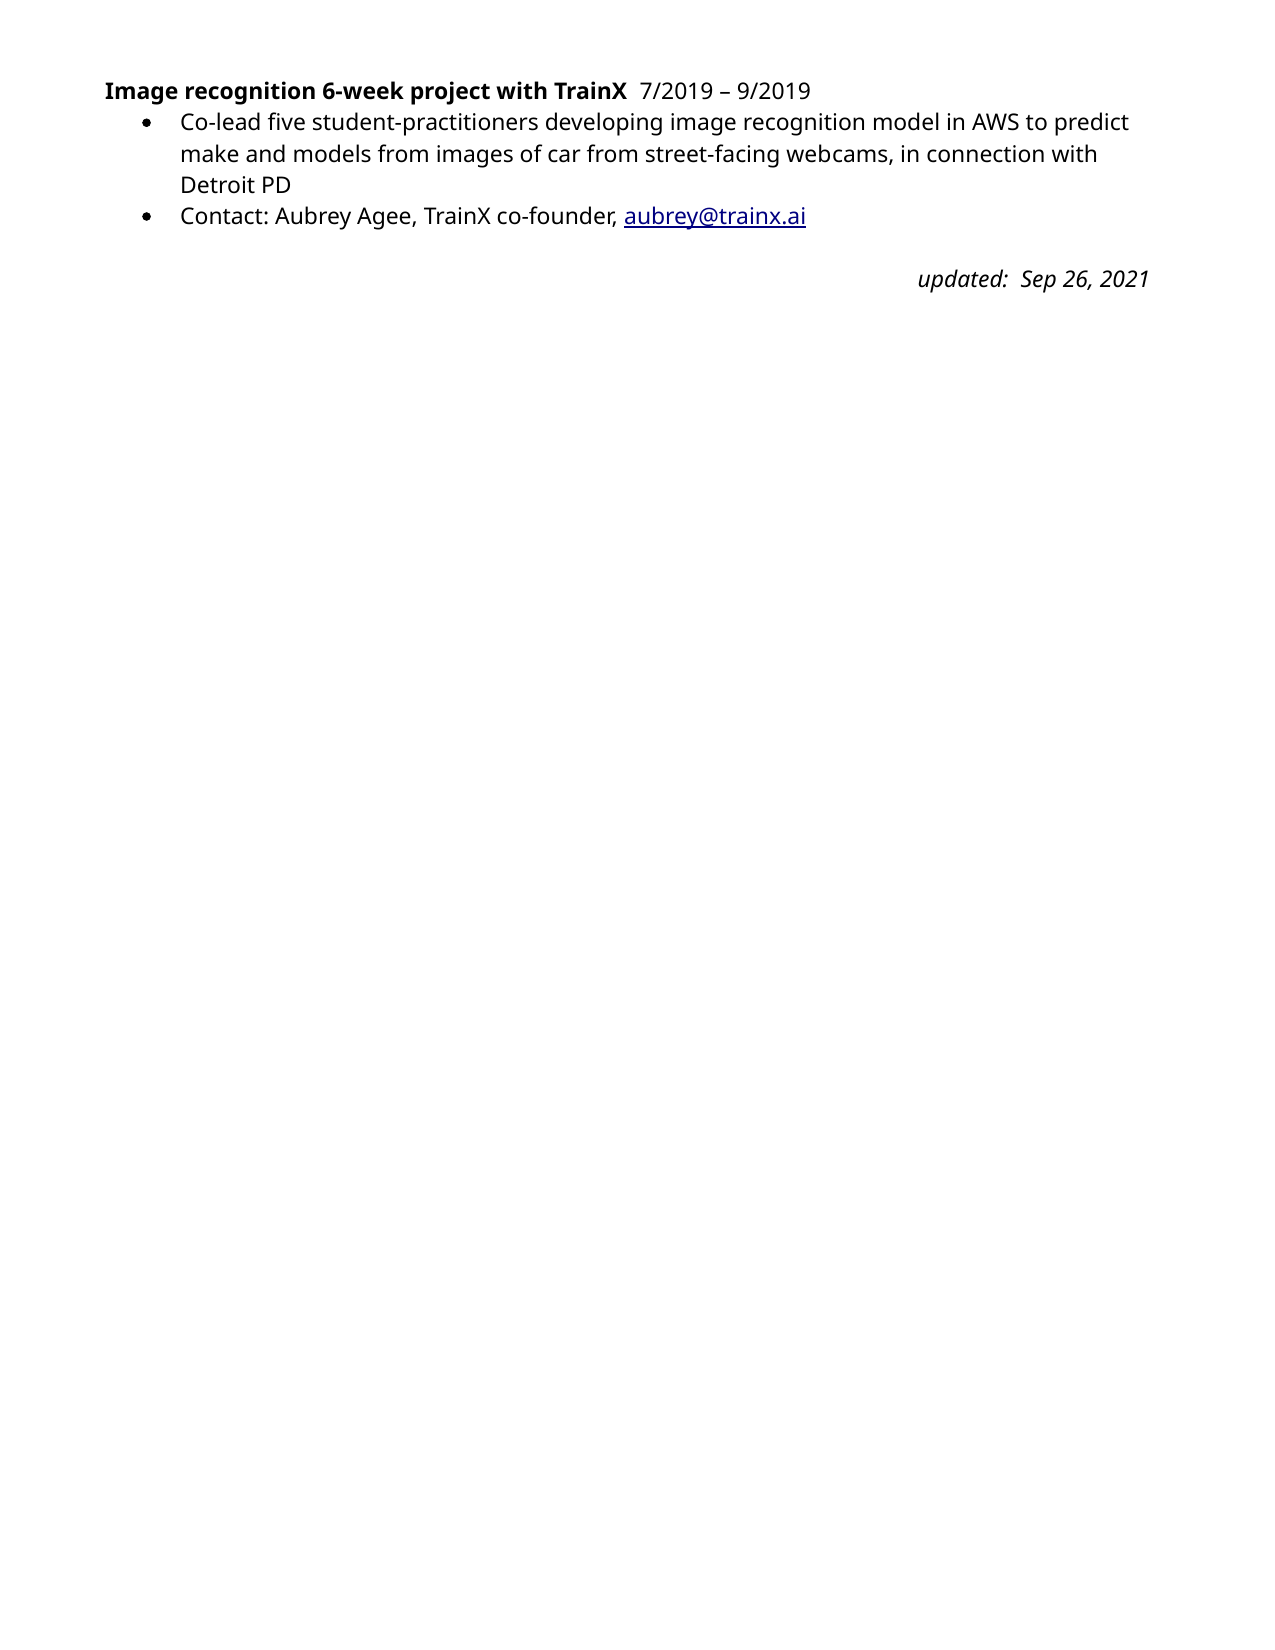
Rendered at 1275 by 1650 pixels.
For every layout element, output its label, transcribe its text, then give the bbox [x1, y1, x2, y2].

text updated: Sep 26, 2021 [105, 262, 1170, 294]
list Co-lead five student-practitioners developing image recognition model in AWS to predict make and models from images of car from street-facing webcams, in connection with Detroit PD [142, 106, 1170, 200]
text Image recognition 6-week project with TrainX 7/2019 – 9/2019 [105, 75, 1170, 106]
list Contact: Aubrey Agee, TrainX co-founder, aubrey@trainx.ai [142, 200, 1170, 231]
